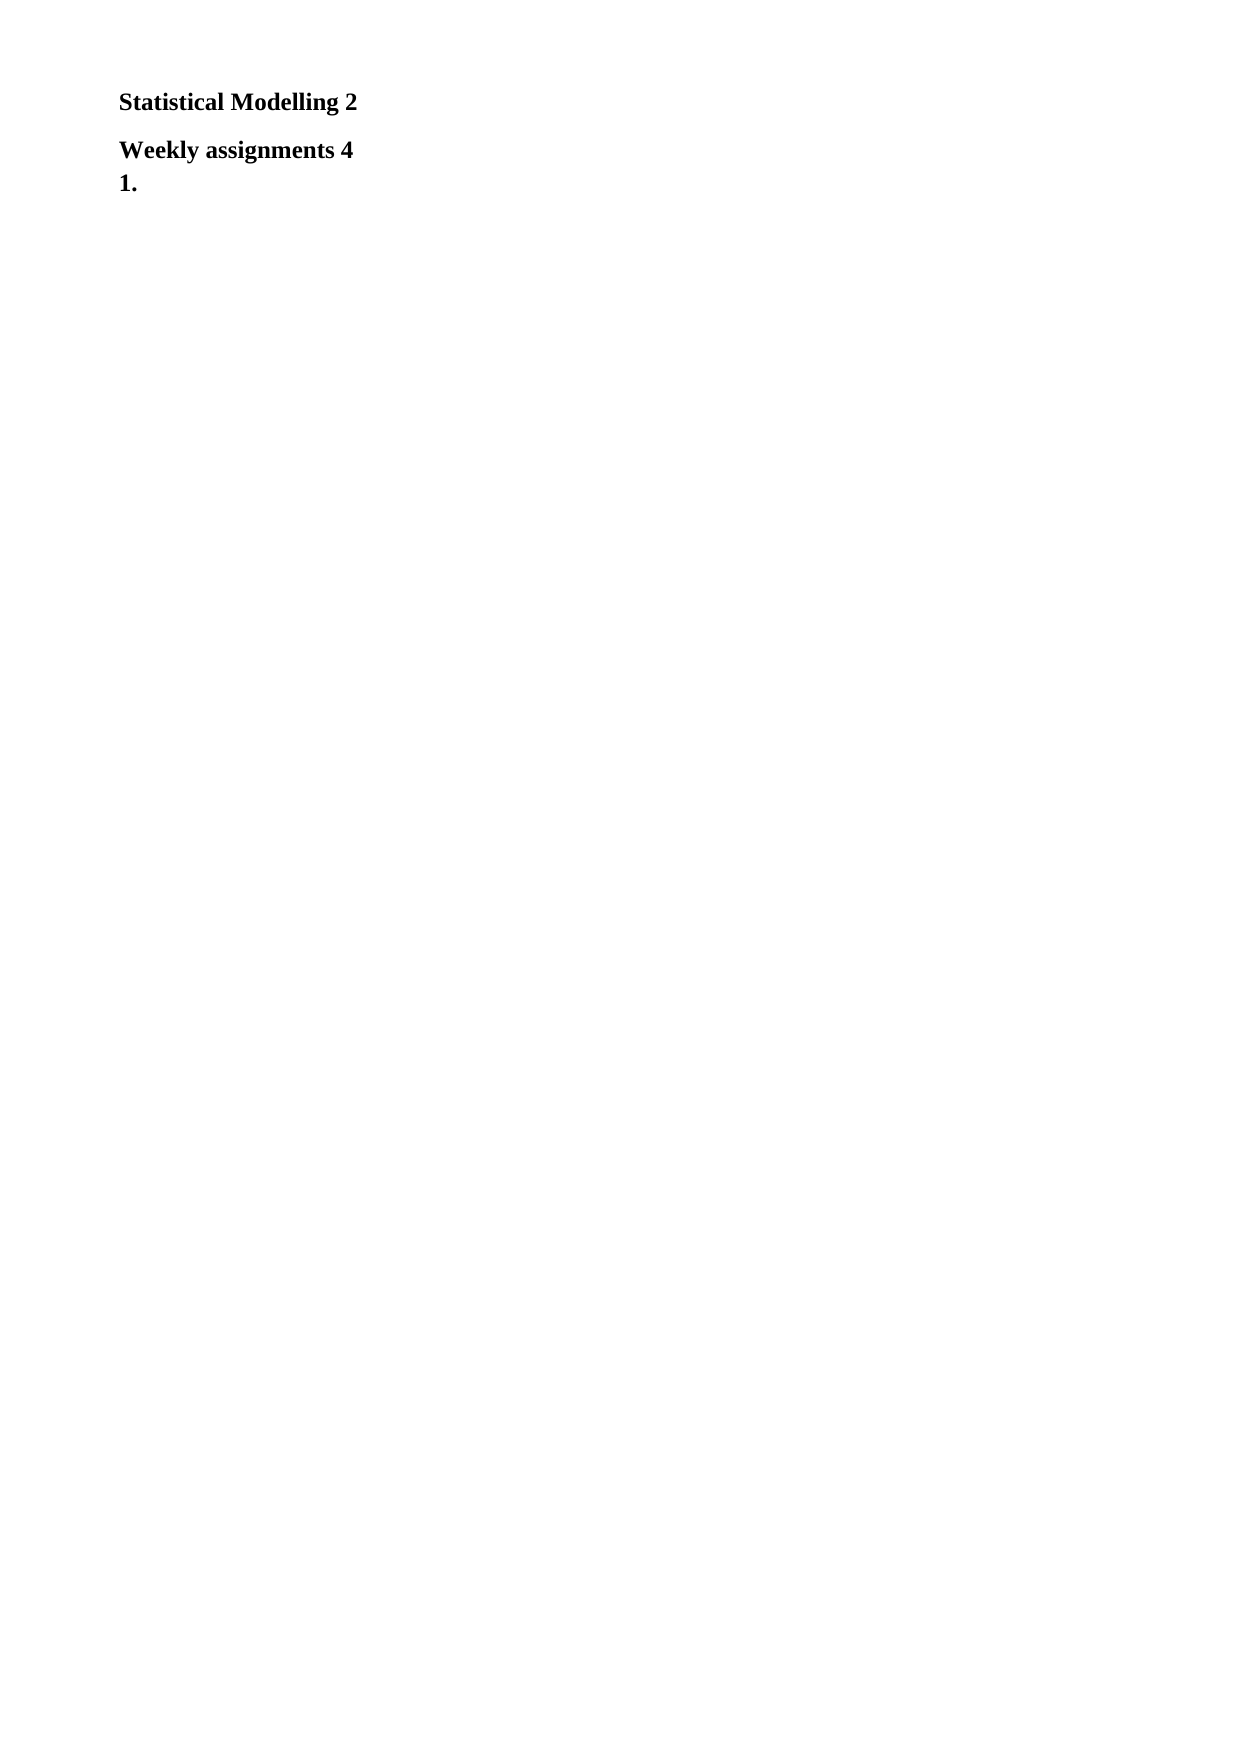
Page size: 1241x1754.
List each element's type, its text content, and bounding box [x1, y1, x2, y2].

text Statistical Modelling 2 [119, 87, 1121, 116]
text Weekly assignments 4 1. [119, 135, 1121, 197]
